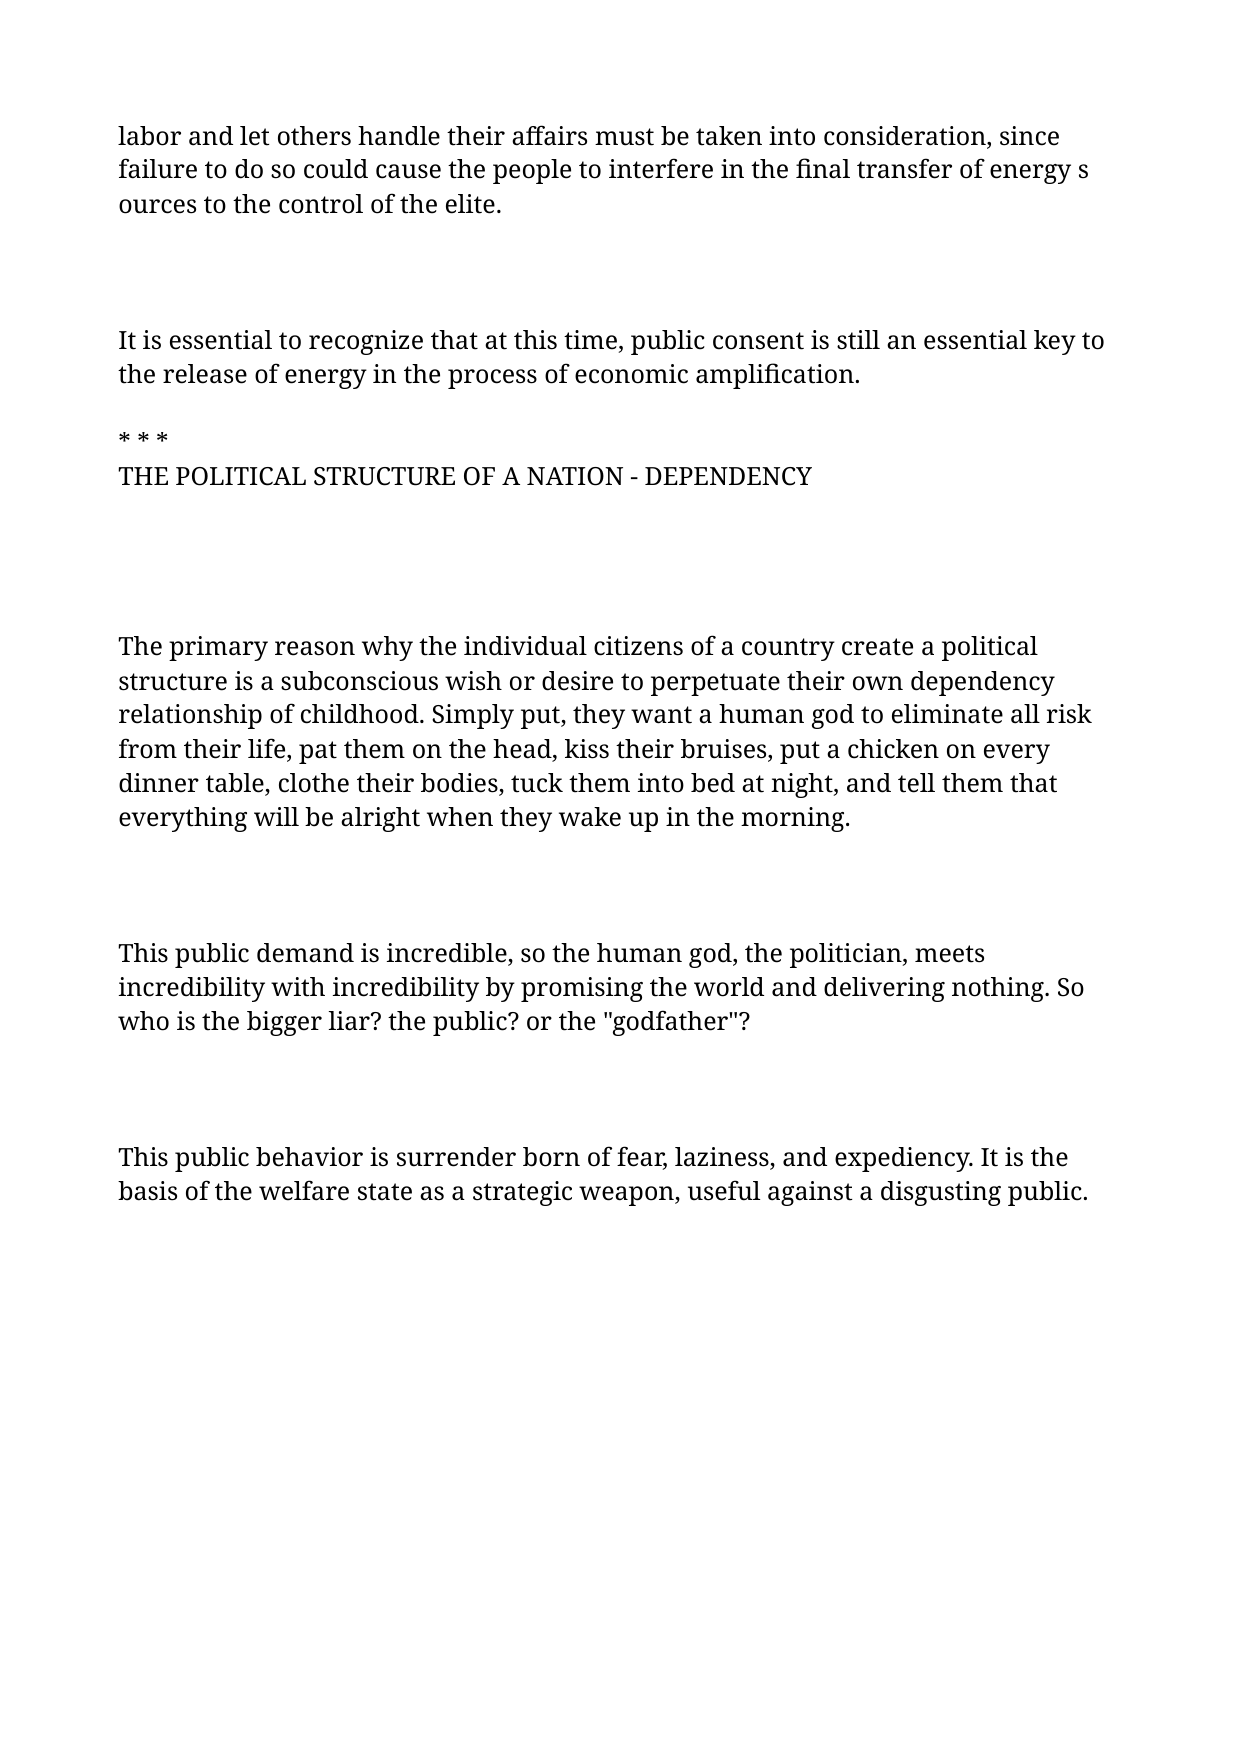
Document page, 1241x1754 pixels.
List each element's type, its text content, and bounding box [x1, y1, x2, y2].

text This public behavior is surrender born of fear, laziness, and expediency. It is the basis of the welfare state as a strategic weapon, useful against a disgusting public. [118, 1140, 1122, 1208]
text THE POLITICAL STRUCTURE OF A NATION - DEPENDENCY [118, 459, 1122, 493]
text It is essential to recognize that at this time, public consent is still an essential key to the release of energy in the process of economic amplification. [118, 322, 1122, 391]
text labor and let others handle their affairs must be taken into consideration, since failure to do so could cause the people to interfere in the final transfer of energy s ources to the control of the elite. [118, 118, 1122, 220]
text The primary reason why the individual citizens of a country create a political structure is a subconscious wish or desire to perpetuate their own dependency relationship of childhood. Simply put, they want a human god to eliminate all risk from their life, pat them on the head, kiss their bruises, put a chicken on every dinner table, clothe their bodies, tuck them into bed at night, and tell them that everything will be alright when they wake up in the morning. [118, 629, 1122, 833]
text This public demand is incredible, so the human god, the politician, meets incredibility with incredibility by promising the world and delivering nothing. So who is the bigger liar? the public? or the "godfather"? [118, 936, 1122, 1038]
text * * * [118, 425, 1122, 459]
